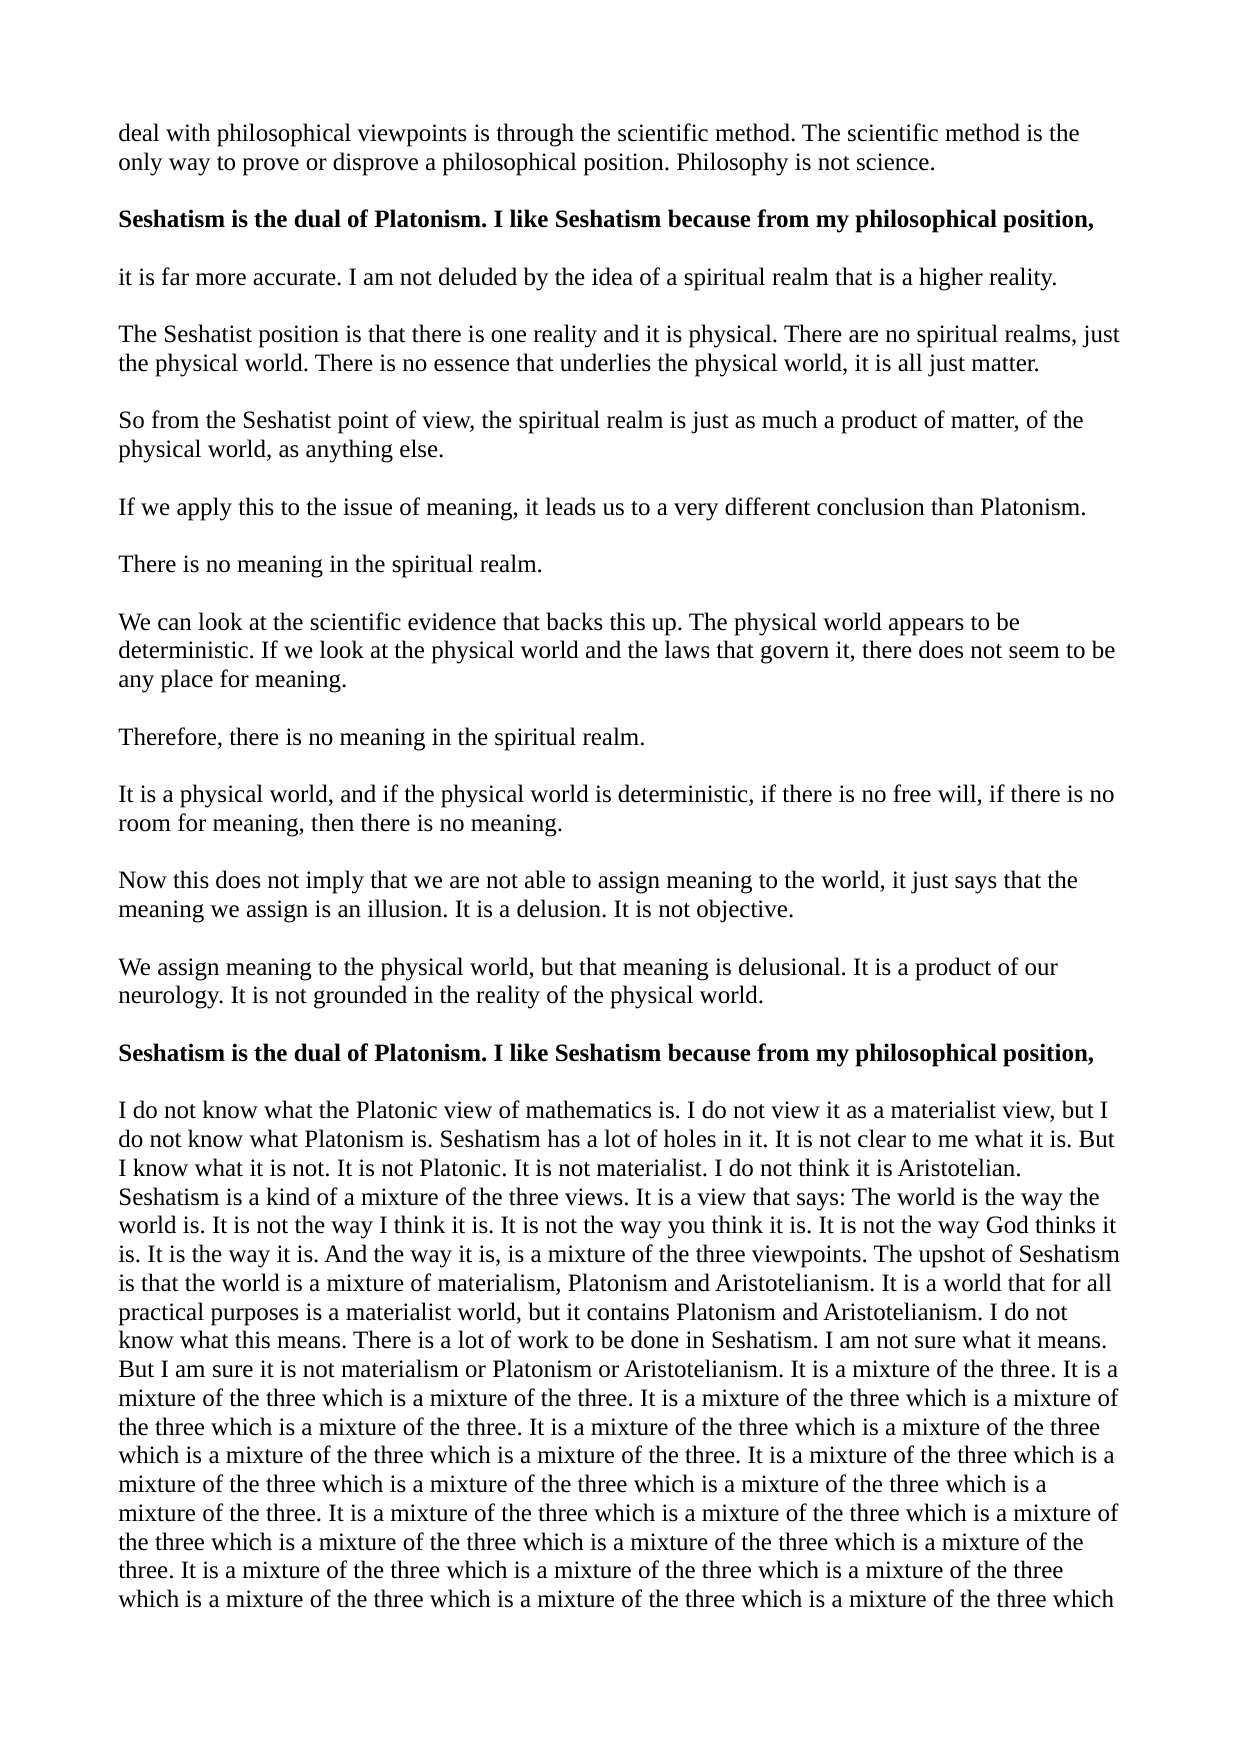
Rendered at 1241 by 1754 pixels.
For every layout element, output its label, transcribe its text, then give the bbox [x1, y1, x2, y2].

text The Seshatist position is that there is one reality and it is physical. There are no spiritual realms, just the physical world. There is no essence that underlies the physical world, it is all just matter. [118, 319, 1122, 377]
text It is a physical world, and if the physical world is deterministic, if there is no free will, if there is no room for meaning, then there is no meaning. [118, 779, 1122, 837]
text There is no meaning in the spiritual realm. [118, 549, 1122, 578]
text deal with philosophical viewpoints is through the scientific method. The scientific method is the only way to prove or disprove a philosophical position. Philosophy is not science. [118, 118, 1122, 176]
text We can look at the scientific evidence that backs this up. The physical world appears to be deterministic. If we look at the physical world and the laws that govern it, there does not seem to be any place for meaning. [118, 607, 1122, 693]
text Therefore, there is no meaning in the spiritual realm. [118, 722, 1122, 751]
text Seshatism is the dual of Platonism. I like Seshatism because from my philosophical position, [118, 1038, 1122, 1067]
text it is far more accurate. I am not deluded by the idea of a spiritual realm that is a higher reality. [118, 262, 1122, 291]
text I do not know what the Platonic view of mathematics is. I do not view it as a materialist view, but I do not know what Platonism is. Seshatism has a lot of holes in it. It is not clear to me what it is. But I know what it is not. It is not Platonic. It is not materialist. I do not think it is Aristotelian. Seshatism is a kind of a mixture of the three views. It is a view that says: The world is the way the world is. It is not the way I think it is. It is not the way you think it is. It is not the way God thinks it is. It is the way it is. And the way it is, is a mixture of the three viewpoints. The upshot of Seshatism is that the world is a mixture of materialism, Platonism and Aristotelianism. It is a world that for all practical purposes is a materialist world, but it contains Platonism and Aristotelianism. I do not know what this means. There is a lot of work to be done in Seshatism. I am not sure what it means. But I am sure it is not materialism or Platonism or Aristotelianism. It is a mixture of the three. It is a mixture of the three which is a mixture of the three. It is a mixture of the three which is a mixture of the three which is a mixture of the three. It is a mixture of the three which is a mixture of the three which is a mixture of the three which is a mixture of the three. It is a mixture of the three which is a mixture of the three which is a mixture of the three which is a mixture of the three which is a mixture of the three. It is a mixture of the three which is a mixture of the three which is a mixture of the three which is a mixture of the three which is a mixture of the three which is a mixture of the three. It is a mixture of the three which is a mixture of the three which is a mixture of the three which is a mixture of the three which is a mixture of the three which is a mixture of the three which [118, 1096, 1122, 1613]
text We assign meaning to the physical world, but that meaning is delusional. It is a product of our neurology. It is not grounded in the reality of the physical world. [118, 952, 1122, 1009]
text Seshatism is the dual of Platonism. I like Seshatism because from my philosophical position, [118, 204, 1122, 233]
text So from the Seshatist point of view, the spiritual realm is just as much a product of matter, of the physical world, as anything else. [118, 406, 1122, 463]
text If we apply this to the issue of meaning, it leads us to a very different conclusion than Platonism. [118, 492, 1122, 521]
text Now this does not imply that we are not able to assign meaning to the world, it just says that the meaning we assign is an illusion. It is a delusion. It is not objective. [118, 866, 1122, 923]
